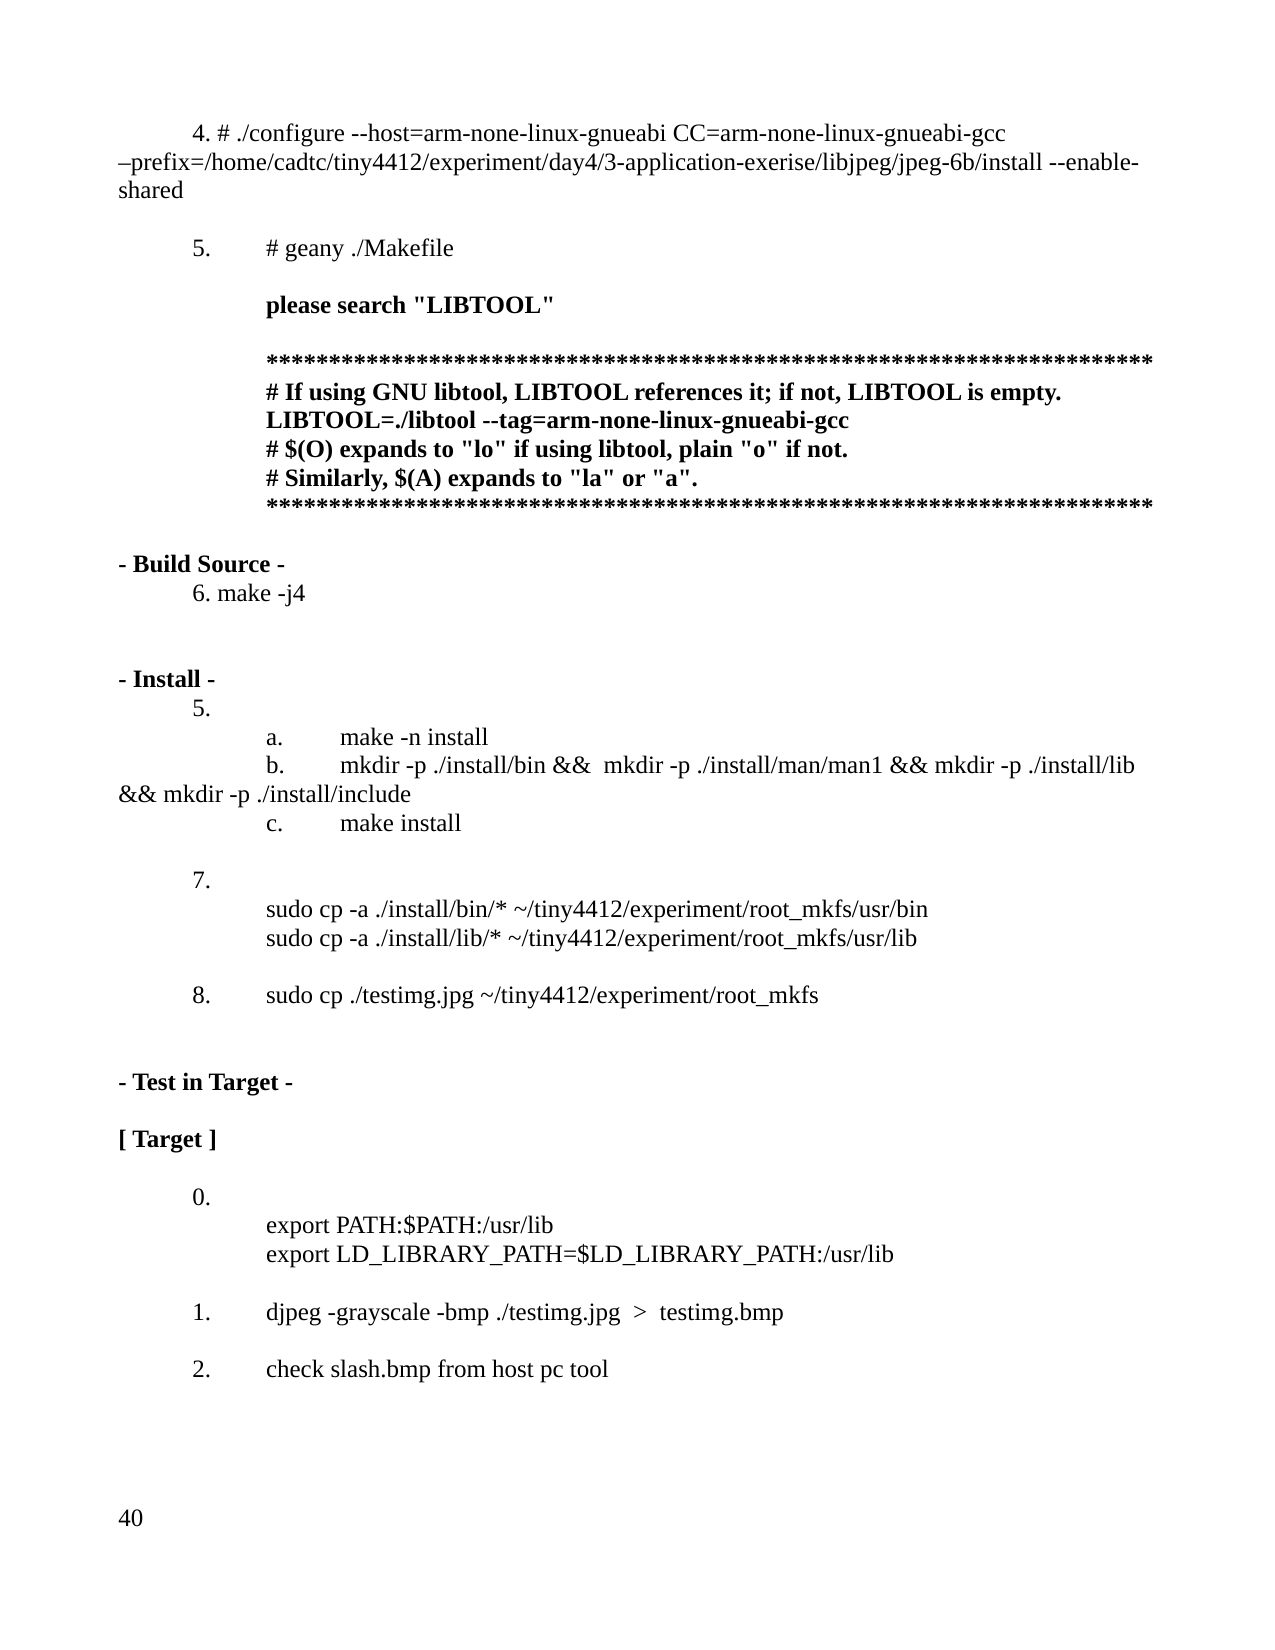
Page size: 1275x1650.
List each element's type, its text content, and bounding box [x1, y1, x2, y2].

text 2. check slash.bmp from host pc tool [118, 1354, 1157, 1383]
text b. mkdir -p ./install/bin && mkdir -p ./install/man/man1 && mkdir -p ./install/lib && mkdir -p ./install/include [118, 751, 1157, 808]
text 5. # geany ./Makefile [118, 233, 1157, 262]
text 7. [118, 866, 1157, 894]
text # If using GNU libtool, LIBTOOL references it; if not, LIBTOOL is empty. [118, 377, 1157, 406]
text sudo cp -a ./install/bin/* ~/tiny4412/experiment/root_mkfs/usr/bin [118, 894, 1157, 923]
text *********************************************************************** [118, 348, 1157, 377]
text c. make install [118, 808, 1157, 837]
text export LD_LIBRARY_PATH=$LD_LIBRARY_PATH:/usr/lib [118, 1239, 1157, 1268]
text 0. [118, 1182, 1157, 1211]
text # $(O) expands to "lo" if using libtool, plain "o" if not. [118, 434, 1157, 463]
text - Test in Target - [118, 1067, 1157, 1096]
text *********************************************************************** [118, 492, 1157, 521]
text 1. djpeg -grayscale -bmp ./testimg.jpg > testimg.bmp [118, 1297, 1157, 1326]
text - Install - [118, 664, 1157, 693]
text 6. make -j4 [118, 578, 1157, 607]
text export PATH:$PATH:/usr/lib [118, 1211, 1157, 1239]
text LIBTOOL=./libtool --tag=arm-none-linux-gnueabi-gcc [118, 406, 1157, 434]
text a. make -n install [118, 722, 1157, 751]
text 8. sudo cp ./testimg.jpg ~/tiny4412/experiment/root_mkfs [118, 981, 1157, 1009]
text sudo cp -a ./install/lib/* ~/tiny4412/experiment/root_mkfs/usr/lib [118, 923, 1157, 952]
text - Build Source - [118, 549, 1157, 578]
text # Similarly, $(A) expands to "la" or "a". [118, 463, 1157, 492]
text 4. # ./configure --host=arm-none-linux-gnueabi CC=arm-none-linux-gnueabi-gcc –prefix=/home/cadtc/tiny4412/experiment/day4/3-application-exerise/libjpeg/jpeg-6b/install --enable-shared [118, 118, 1157, 204]
text 5. [118, 693, 1157, 722]
text [ Target ] [118, 1124, 1157, 1153]
text please search "LIBTOOL" [118, 291, 1157, 319]
